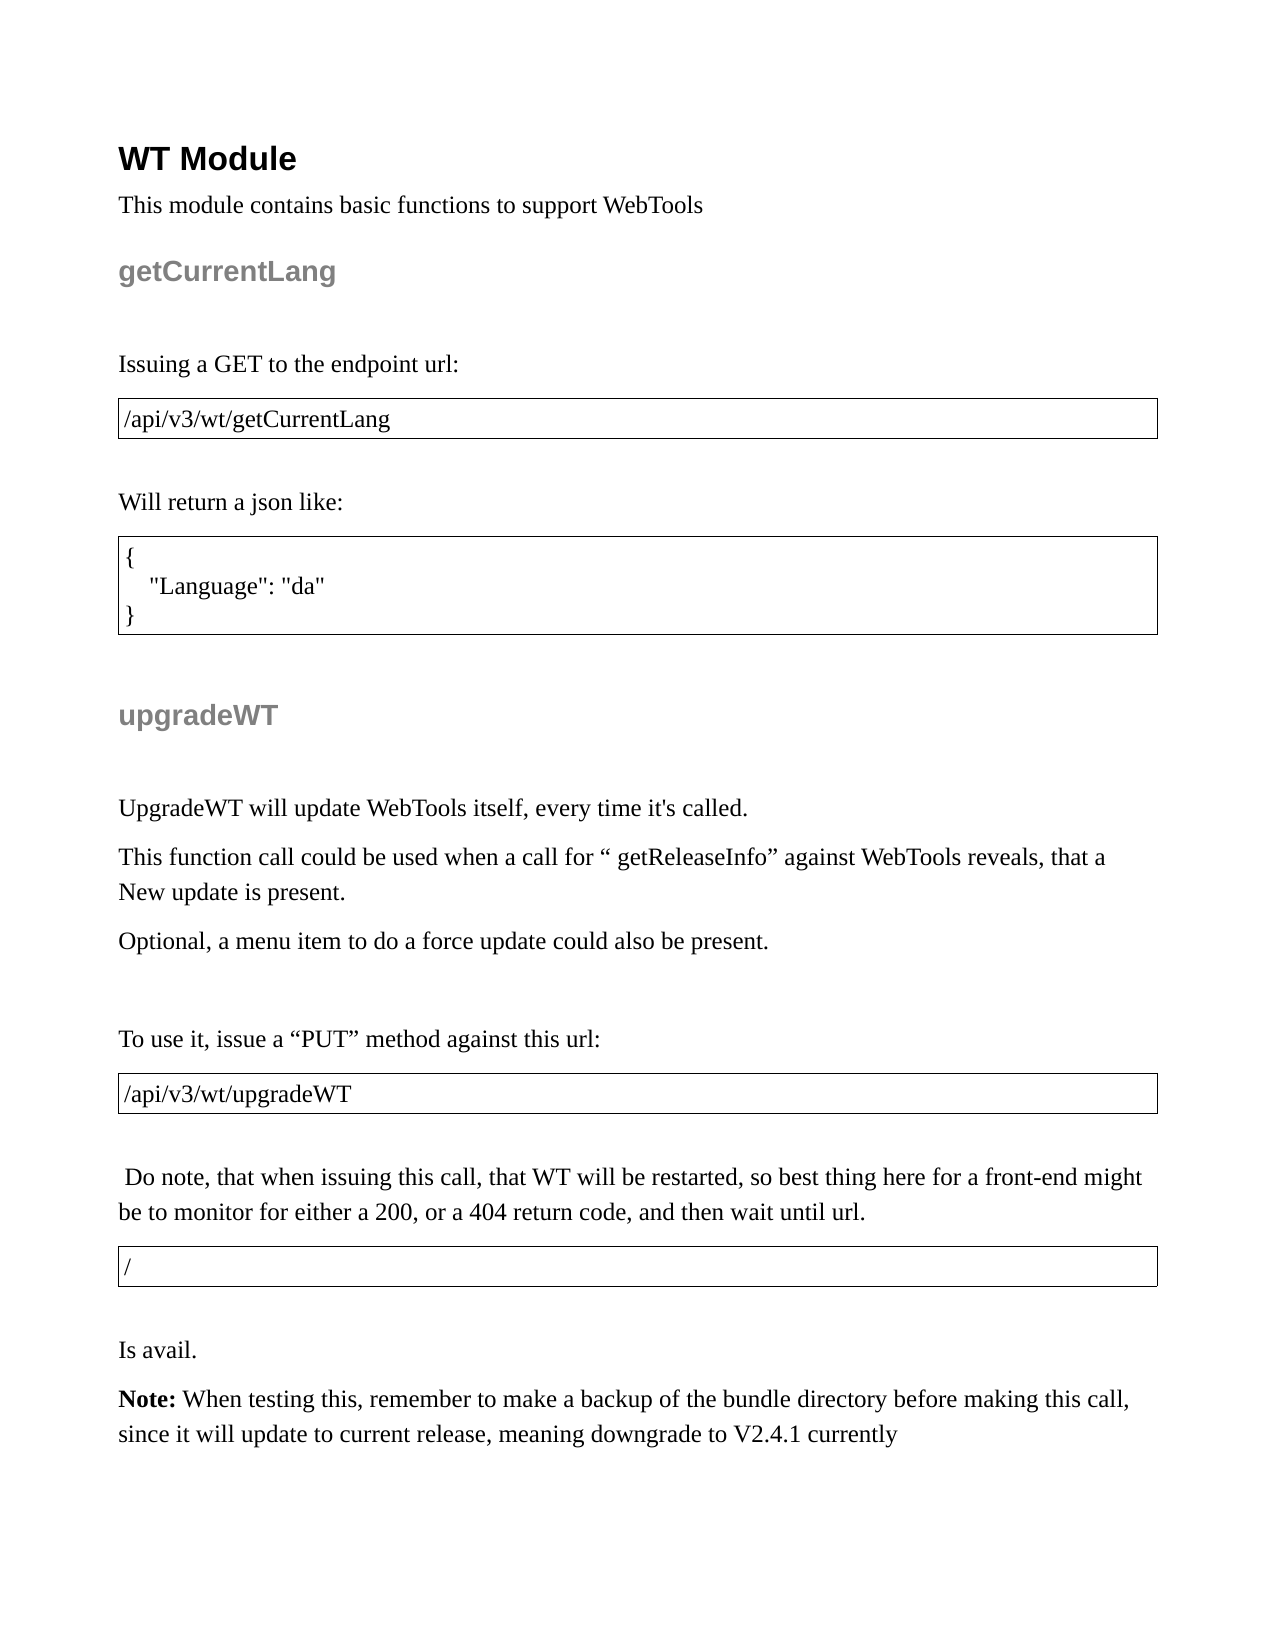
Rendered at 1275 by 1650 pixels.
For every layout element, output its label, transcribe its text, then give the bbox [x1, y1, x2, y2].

text This function call could be used when a call for “ getReleaseInfo” against WebTools reveals, that a New update is present. [118, 842, 1157, 905]
text Note: When testing this, remember to make a backup of the bundle directory before making this call, since it will update to current release, meaning downgrade to V2.4.1 currently [118, 1384, 1157, 1448]
text Will return a json like: [118, 487, 1157, 516]
table_header / [119, 1247, 1157, 1286]
subtitle getCurrentLang [118, 254, 1157, 287]
subtitle upgradeWT [118, 698, 1157, 732]
table_header /api/v3/wt/getCurrentLang [119, 399, 1157, 438]
subtitle WT Module [118, 139, 1157, 178]
text UpgradeWT will update WebTools itself, every time it's called. [118, 793, 1157, 822]
text Optional, a menu item to do a force update could also be present. [118, 926, 1157, 954]
text Is avail. [118, 1335, 1157, 1364]
table_header { "Language": "da" } [119, 537, 1157, 634]
text Do note, that when issuing this call, that WT will be restarted, so best thing here for a front-end might be to monitor for either a 200, or a 404 return code, and then wait until url. [118, 1162, 1157, 1226]
text Issuing a GET to the endpoint url: [118, 349, 1157, 378]
table_header /api/v3/wt/upgradeWT [119, 1074, 1157, 1113]
text This module contains basic functions to support WebTools [118, 190, 1157, 219]
text To use it, issue a “PUT” method against this url: [118, 1024, 1157, 1053]
